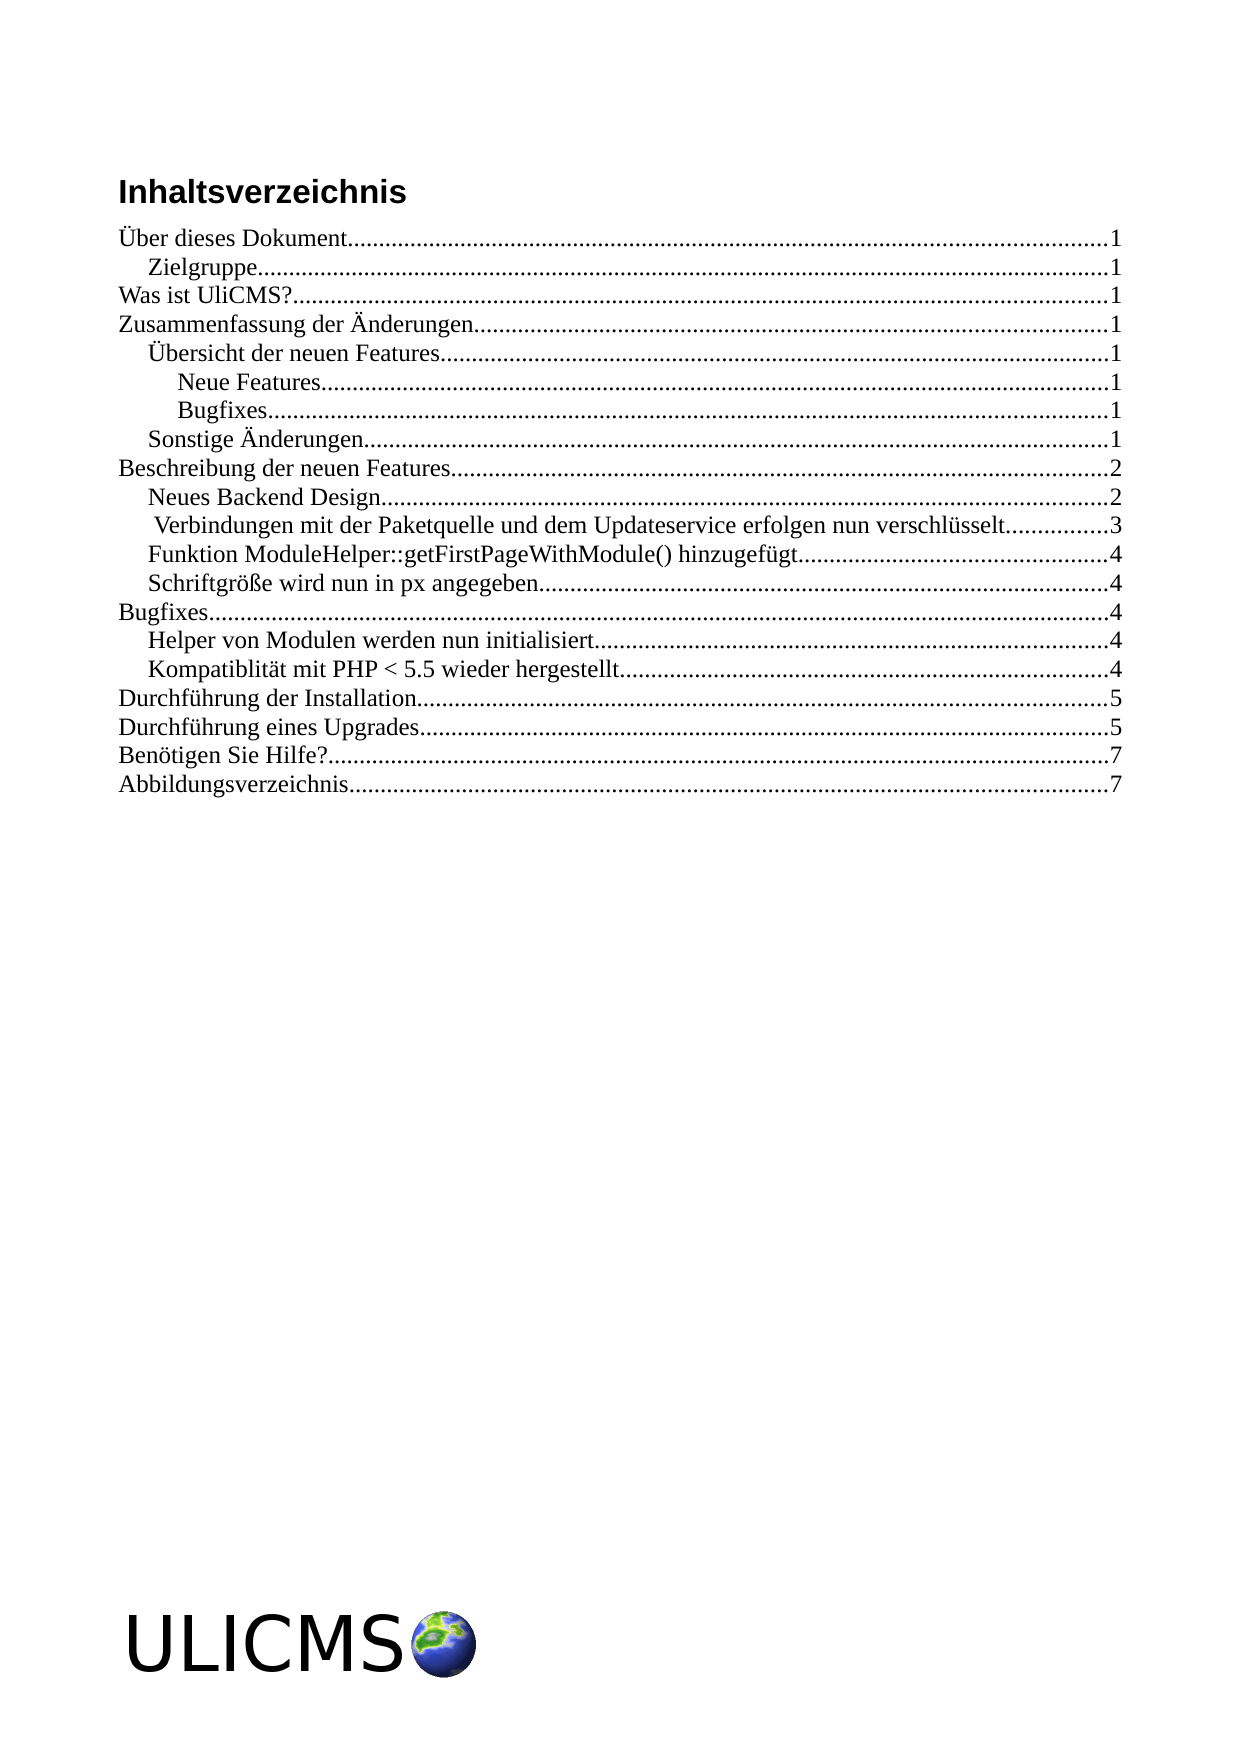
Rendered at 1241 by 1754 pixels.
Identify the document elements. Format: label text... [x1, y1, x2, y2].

text Was ist UliCMS? 1 [118, 280, 1122, 309]
text Über dieses Dokument 1 [118, 223, 1122, 252]
text Funktion ModuleHelper::getFirstPageWithModule() hinzugefügt 4 [148, 539, 1122, 568]
subtitle Inhaltsverzeichnis [118, 172, 1122, 210]
text Bugfixes 1 [177, 395, 1122, 424]
text Beschreibung der neuen Features 2 [118, 453, 1122, 482]
text Schriftgröße wird nun in px angegeben 4 [148, 568, 1122, 597]
text Sonstige Änderungen 1 [148, 424, 1122, 453]
text Bugfixes 4 [118, 597, 1122, 625]
text Zusammenfassung der Änderungen 1 [118, 309, 1122, 338]
text Helper von Modulen werden nun initialisiert 4 [148, 625, 1122, 654]
text Übersicht der neuen Features 1 [148, 338, 1122, 367]
text Neue Features 1 [177, 367, 1122, 395]
text Kompatiblität mit PHP < 5.5 wieder hergestellt 4 [148, 654, 1122, 683]
text Neues Backend Design 2 [148, 482, 1122, 510]
text Verbindungen mit der Paketquelle und dem Updateservice erfolgen nun verschlüsselt 3 [148, 510, 1122, 539]
text Durchführung der Installation 5 [118, 683, 1122, 712]
picture [118, 1607, 479, 1681]
text Benötigen Sie Hilfe? 7 [118, 740, 1122, 769]
text Abbildungsverzeichnis 7 [118, 769, 1122, 798]
text Zielgruppe 1 [148, 252, 1122, 280]
text Durchführung eines Upgrades 5 [118, 712, 1122, 740]
